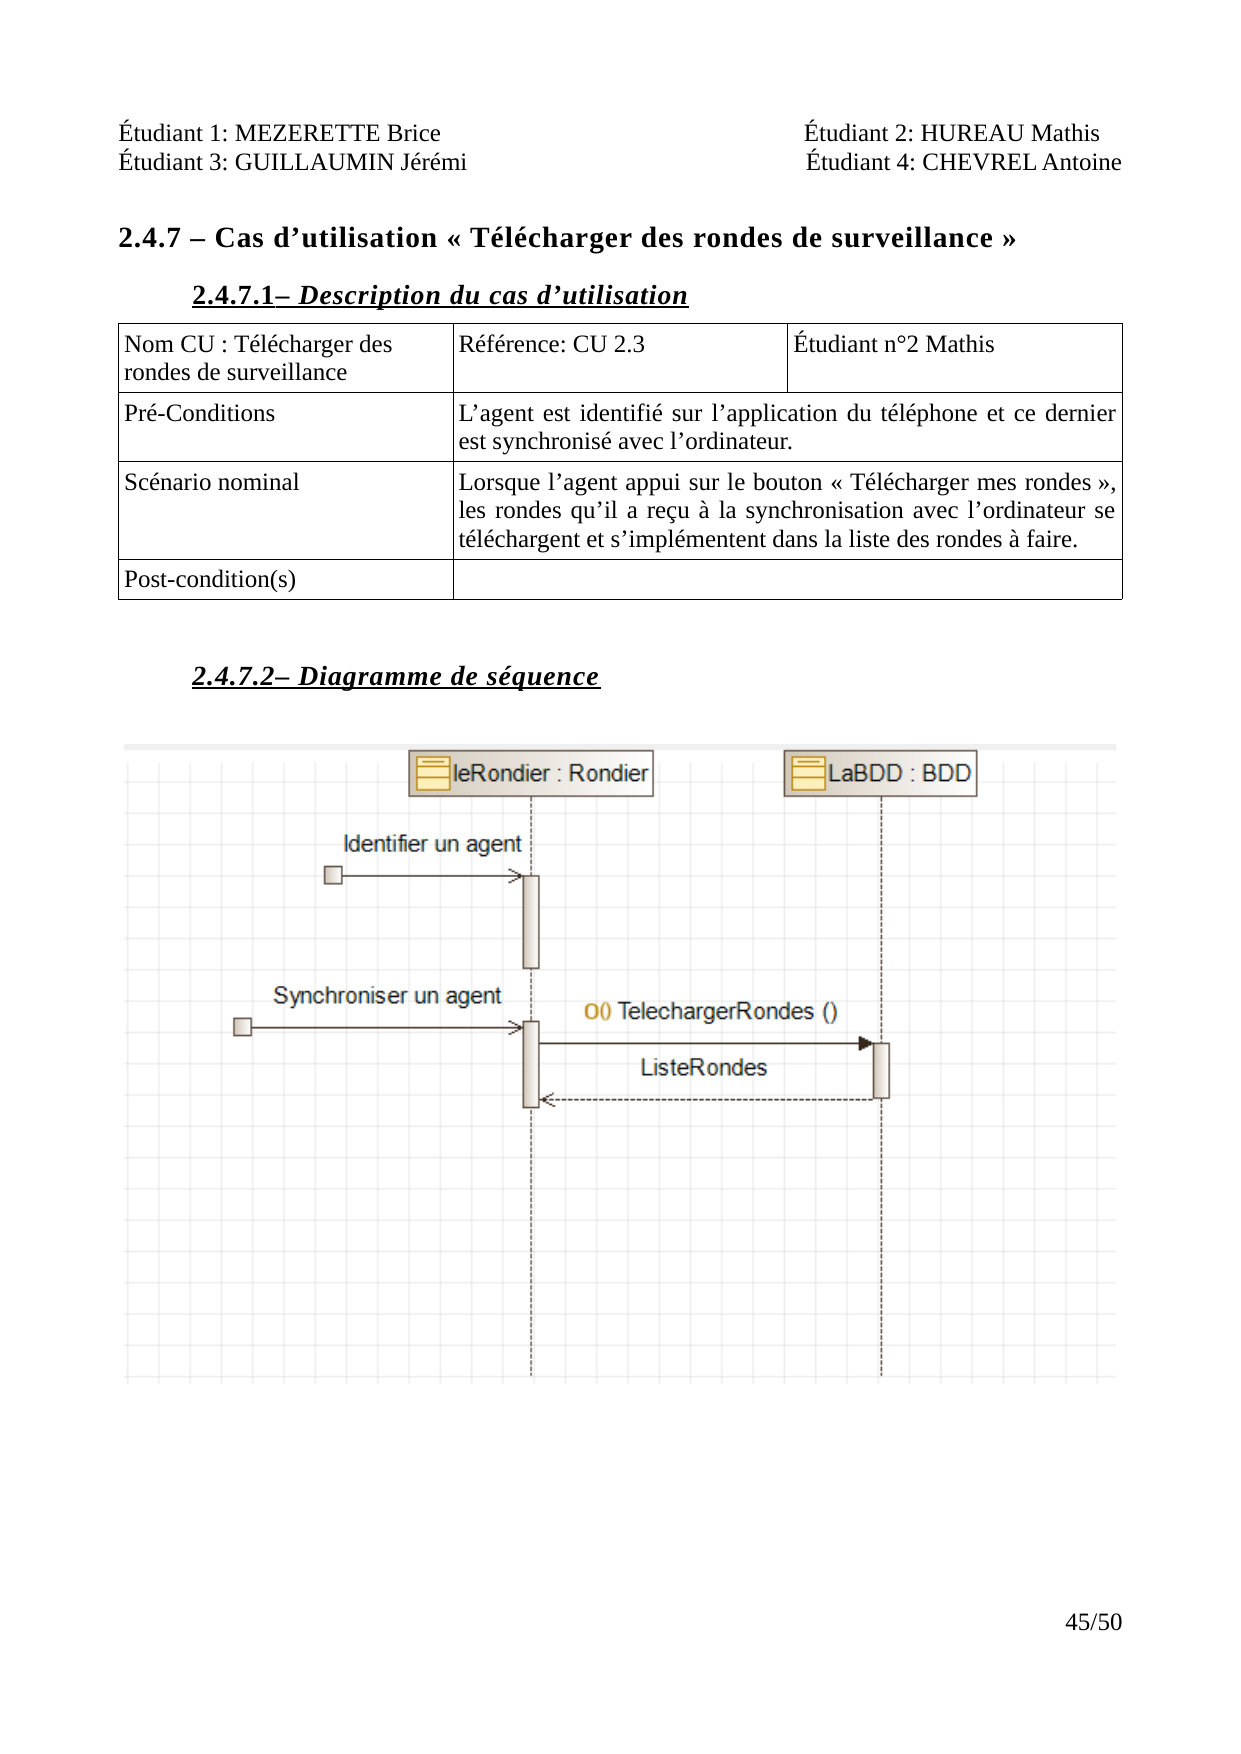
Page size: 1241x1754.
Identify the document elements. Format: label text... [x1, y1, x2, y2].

table_cell Lorsque l’agent appui sur le bouton « Télécharger mes rondes », les rondes qu’il a reçu à la synchronisation avec l’ordinateur se téléchargent et s’implémentent dans la liste des rondes à faire. [454, 462, 1122, 559]
subtitle 2.4.7.2– Diagramme de séquence [118, 659, 1122, 691]
table_header Nom CU : Télécharger des rondes de surveillance [119, 324, 453, 392]
table_cell L’agent est identifié sur l’application du téléphone et ce dernier est synchronisé avec l’ordinateur. [454, 393, 1122, 461]
picture [124, 744, 1117, 1384]
table_header Étudiant n°2 Mathis [788, 324, 1122, 392]
subtitle 2.4.7 – Cas d’utilisation « Télécharger des rondes de surveillance » [118, 220, 1122, 253]
table_cell Pré-Conditions [119, 393, 453, 461]
subtitle 2.4.7.1– Description du cas d’utilisation [118, 278, 1122, 310]
table_cell Post-condition(s) [119, 560, 453, 599]
table_cell [454, 560, 1122, 599]
table_cell Scénario nominal [119, 462, 453, 559]
table_header Référence: CU 2.3 [454, 324, 787, 392]
